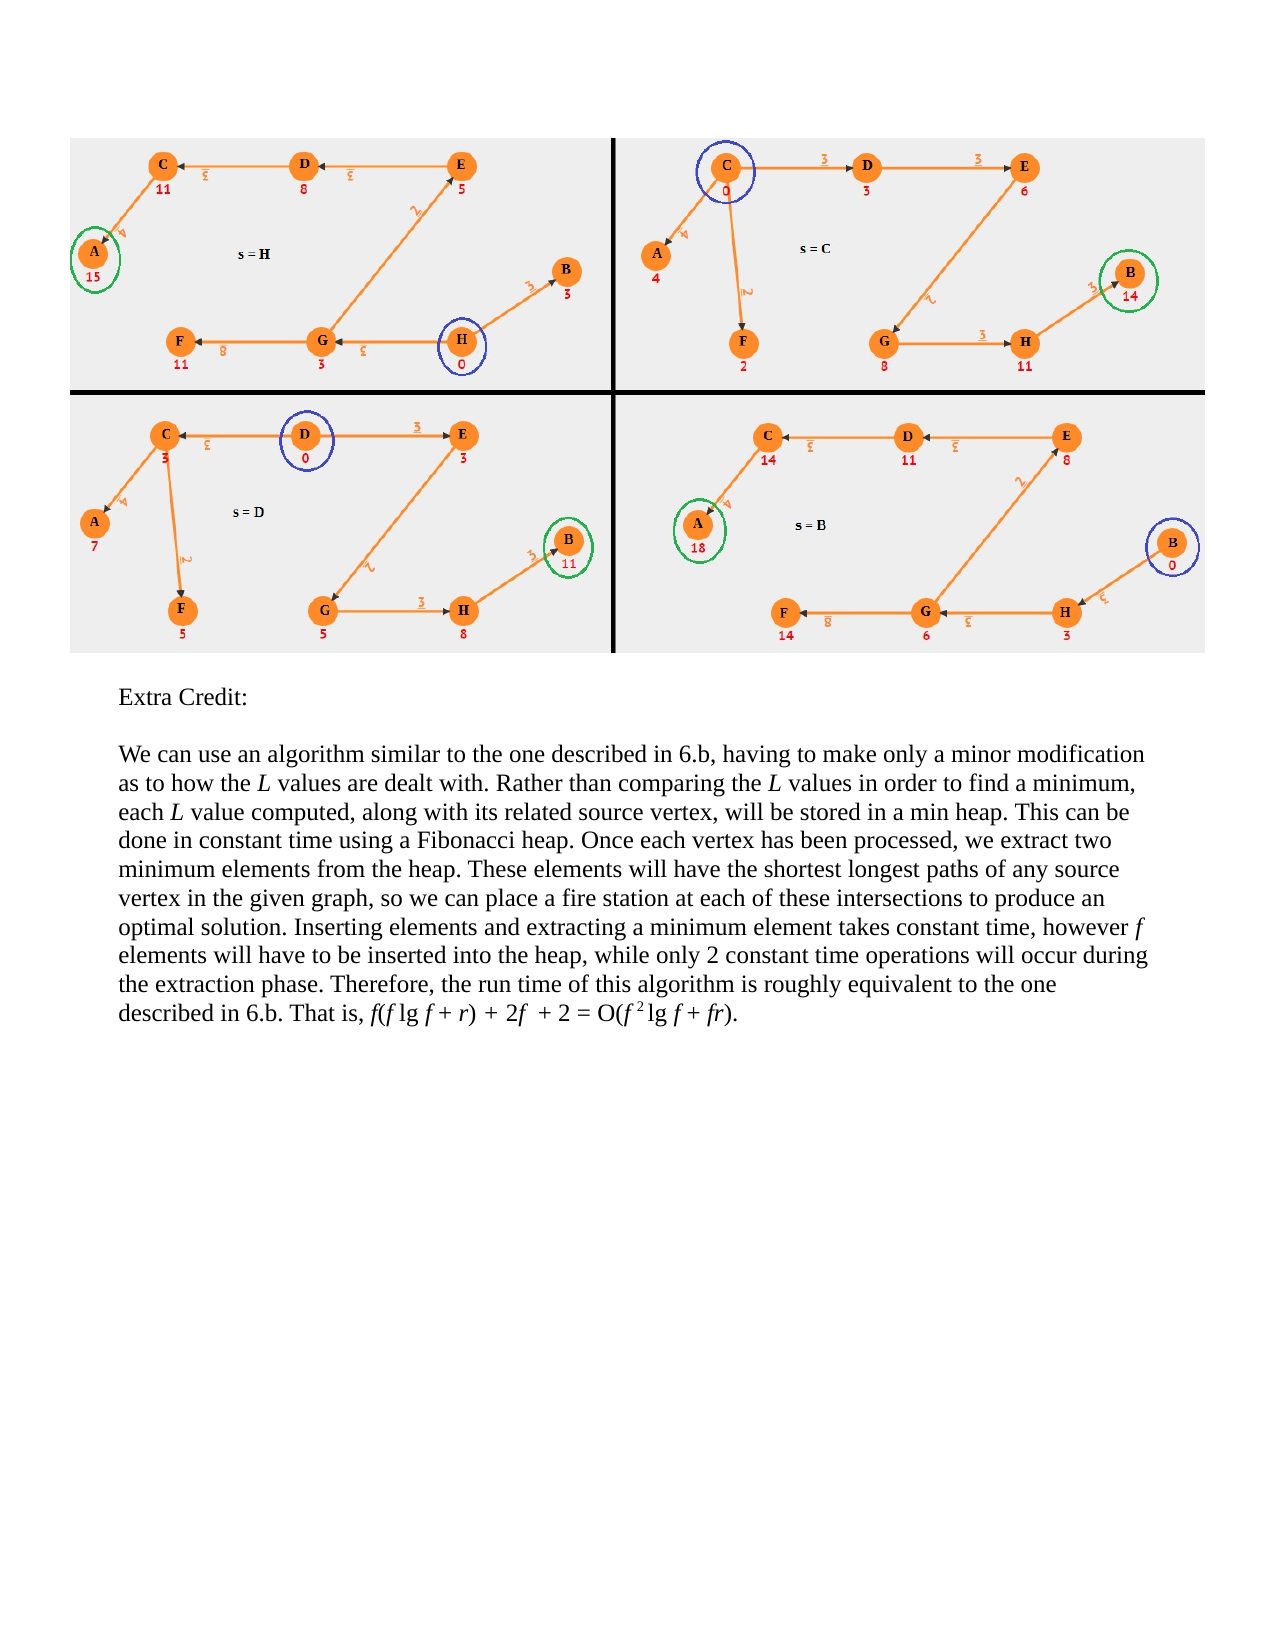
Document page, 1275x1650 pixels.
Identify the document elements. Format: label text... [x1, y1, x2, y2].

picture [70, 138, 1205, 653]
text We can use an algorithm similar to the one described in 6.b, having to make only a minor modification as to how the L values are dealt with. Rather than comparing the L values in order to find a minimum, each L value computed, along with its related source vertex, will be stored in a min heap. This can be done in constant time using a Fibonacci heap. Once each vertex has been processed, we extract two minimum elements from the heap. These elements will have the shortest longest paths of any source vertex in the given graph, so we can place a fire station at each of these intersections to produce an optimal solution. Inserting elements and extracting a minimum element takes constant time, however f elements will have to be inserted into the heap, while only 2 constant time operations will occur during the extraction phase. Therefore, the run time of this algorithm is roughly equivalent to the one described in 6.b. That is, f(f lg f + r) + 2f + 2 = O(f 2 lg f + fr). [118, 739, 1157, 1027]
text Extra Credit: [118, 682, 1157, 711]
